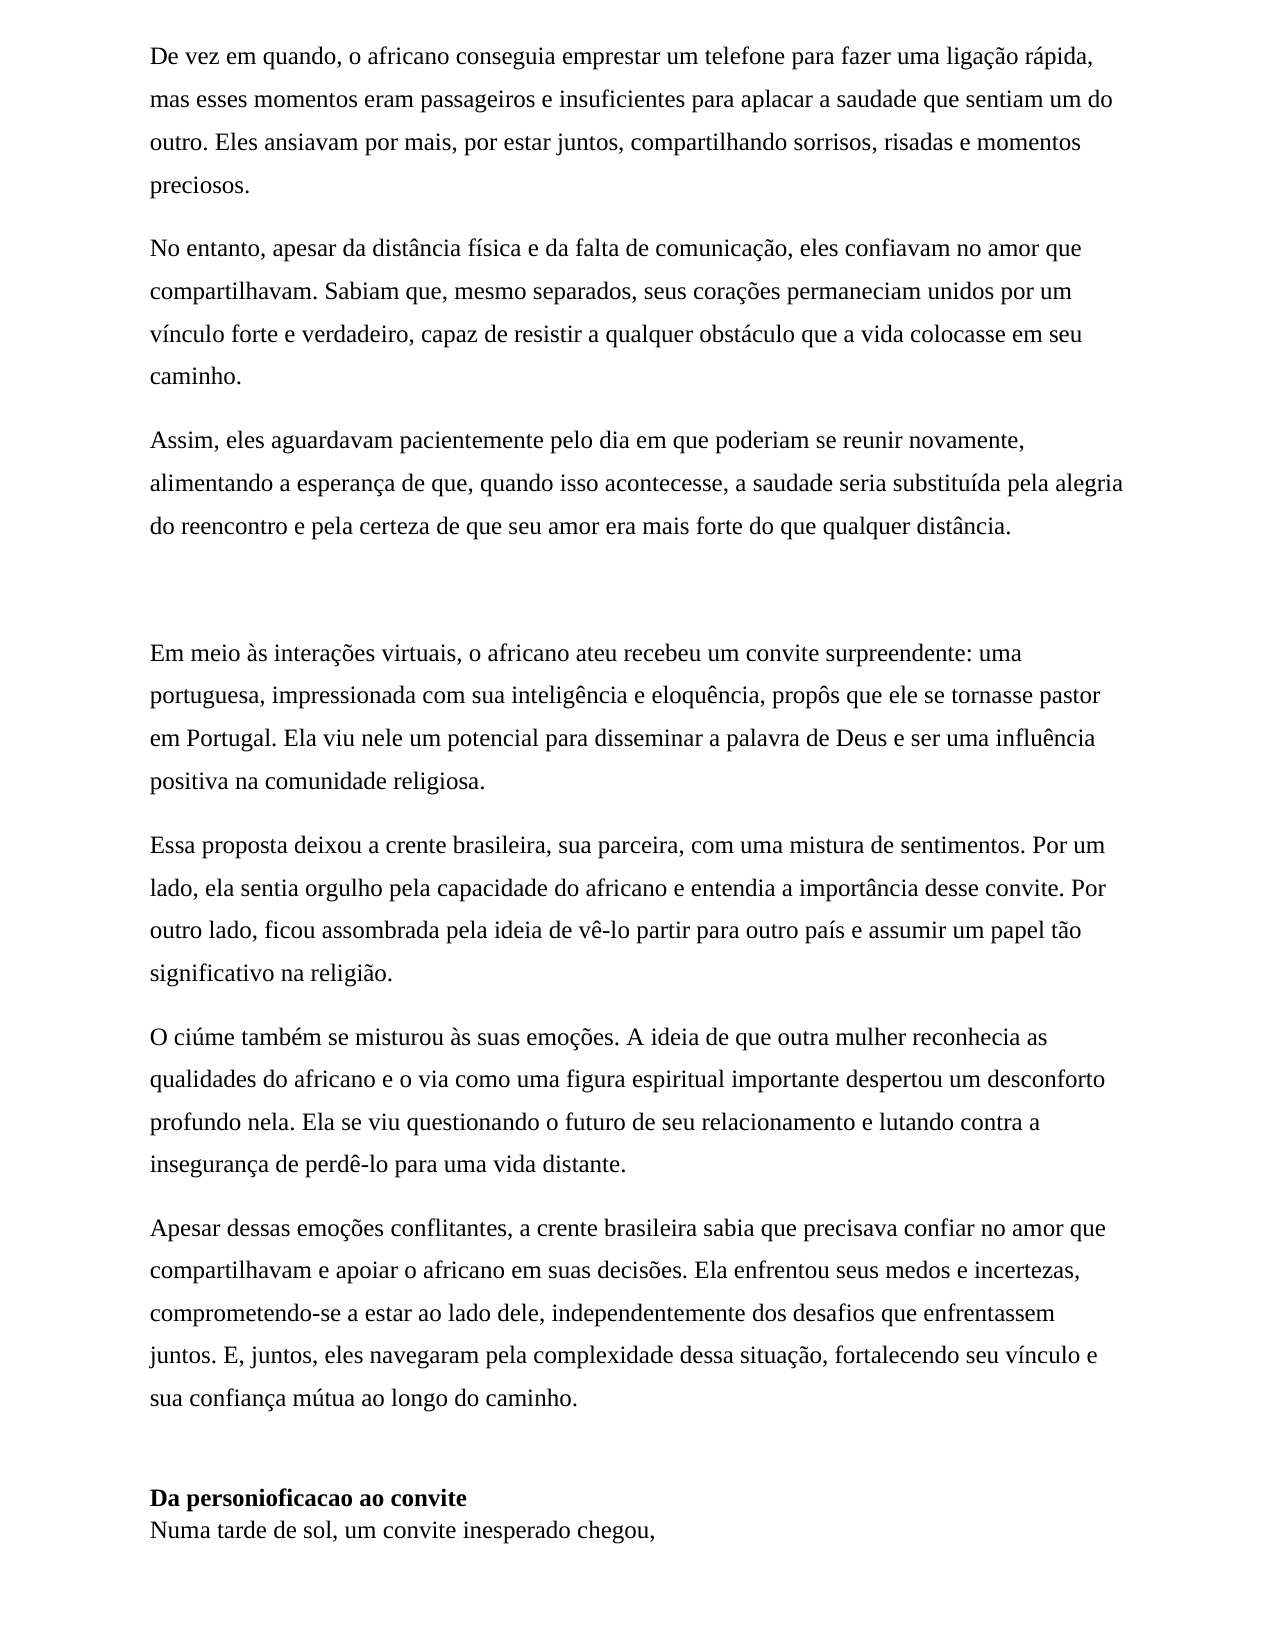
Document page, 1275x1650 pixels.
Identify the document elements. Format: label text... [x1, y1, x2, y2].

text Essa proposta deixou a crente brasileira, sua parceira, com uma mistura de sentimentos. Por um lado, ela sentia orgulho pela capacidade do africano e entendia a importância desse convite. Por outro lado, ficou assombrada pela ideia de vê-lo partir para outro país e assumir um papel tão significativo na religião. [149, 830, 1125, 987]
text O ciúme também se misturou às suas emoções. A ideia de que outra mulher reconhecia as qualidades do africano e o via como uma figura espiritual importante despertou um desconforto profundo nela. Ela se viu questionando o futuro de seu relacionamento e lutando contra a insegurança de perdê-lo para uma vida distante. [149, 1022, 1125, 1178]
text Assim, eles aguardavam pacientemente pelo dia em que poderiam se reunir novamente, alimentando a esperança de que, quando isso acontecesse, a saudade seria substituída pela alegria do reencontro e pela certeza de que seu amor era mais forte do que qualquer distância. [149, 425, 1125, 539]
text No entanto, apesar da distância física e da falta de comunicação, eles confiavam no amor que compartilhavam. Sabiam que, mesmo separados, seus corações permaneciam unidos por um vínculo forte e verdadeiro, capaz de resistir a qualquer obstáculo que a vida colocasse em seu caminho. [149, 233, 1125, 390]
text De vez em quando, o africano conseguia emprestar um telefone para fazer uma ligação rápida, mas esses momentos eram passageiros e insuficientes para aplacar a saudade que sentiam um do outro. Eles ansiavam por mais, por estar juntos, compartilhando sorrisos, risadas e momentos preciosos. [149, 41, 1125, 198]
text Apesar dessas emoções conflitantes, a crente brasileira sabia que precisava confiar no amor que compartilhavam e apoiar o africano em suas decisões. Ela enfrentou seus medos e incertezas, comprometendo-se a estar ao lado dele, independentemente dos desafios que enfrentassem juntos. E, juntos, eles navegaram pela complexidade dessa situação, fortalecendo seu vínculo e sua confiança mútua ao longo do caminho. [149, 1213, 1125, 1412]
text Numa tarde de sol, um convite inesperado chegou, [149, 1516, 1125, 1544]
subtitle Da personioficacao ao convite [149, 1483, 1125, 1512]
text Em meio às interações virtuais, o africano ateu recebeu um convite surpreendente: uma portuguesa, impressionada com sua inteligência e eloquência, propôs que ele se tornasse pastor em Portugal. Ela viu nele um potencial para disseminar a palavra de Deus e ser uma influência positiva na comunidade religiosa. [149, 638, 1125, 795]
